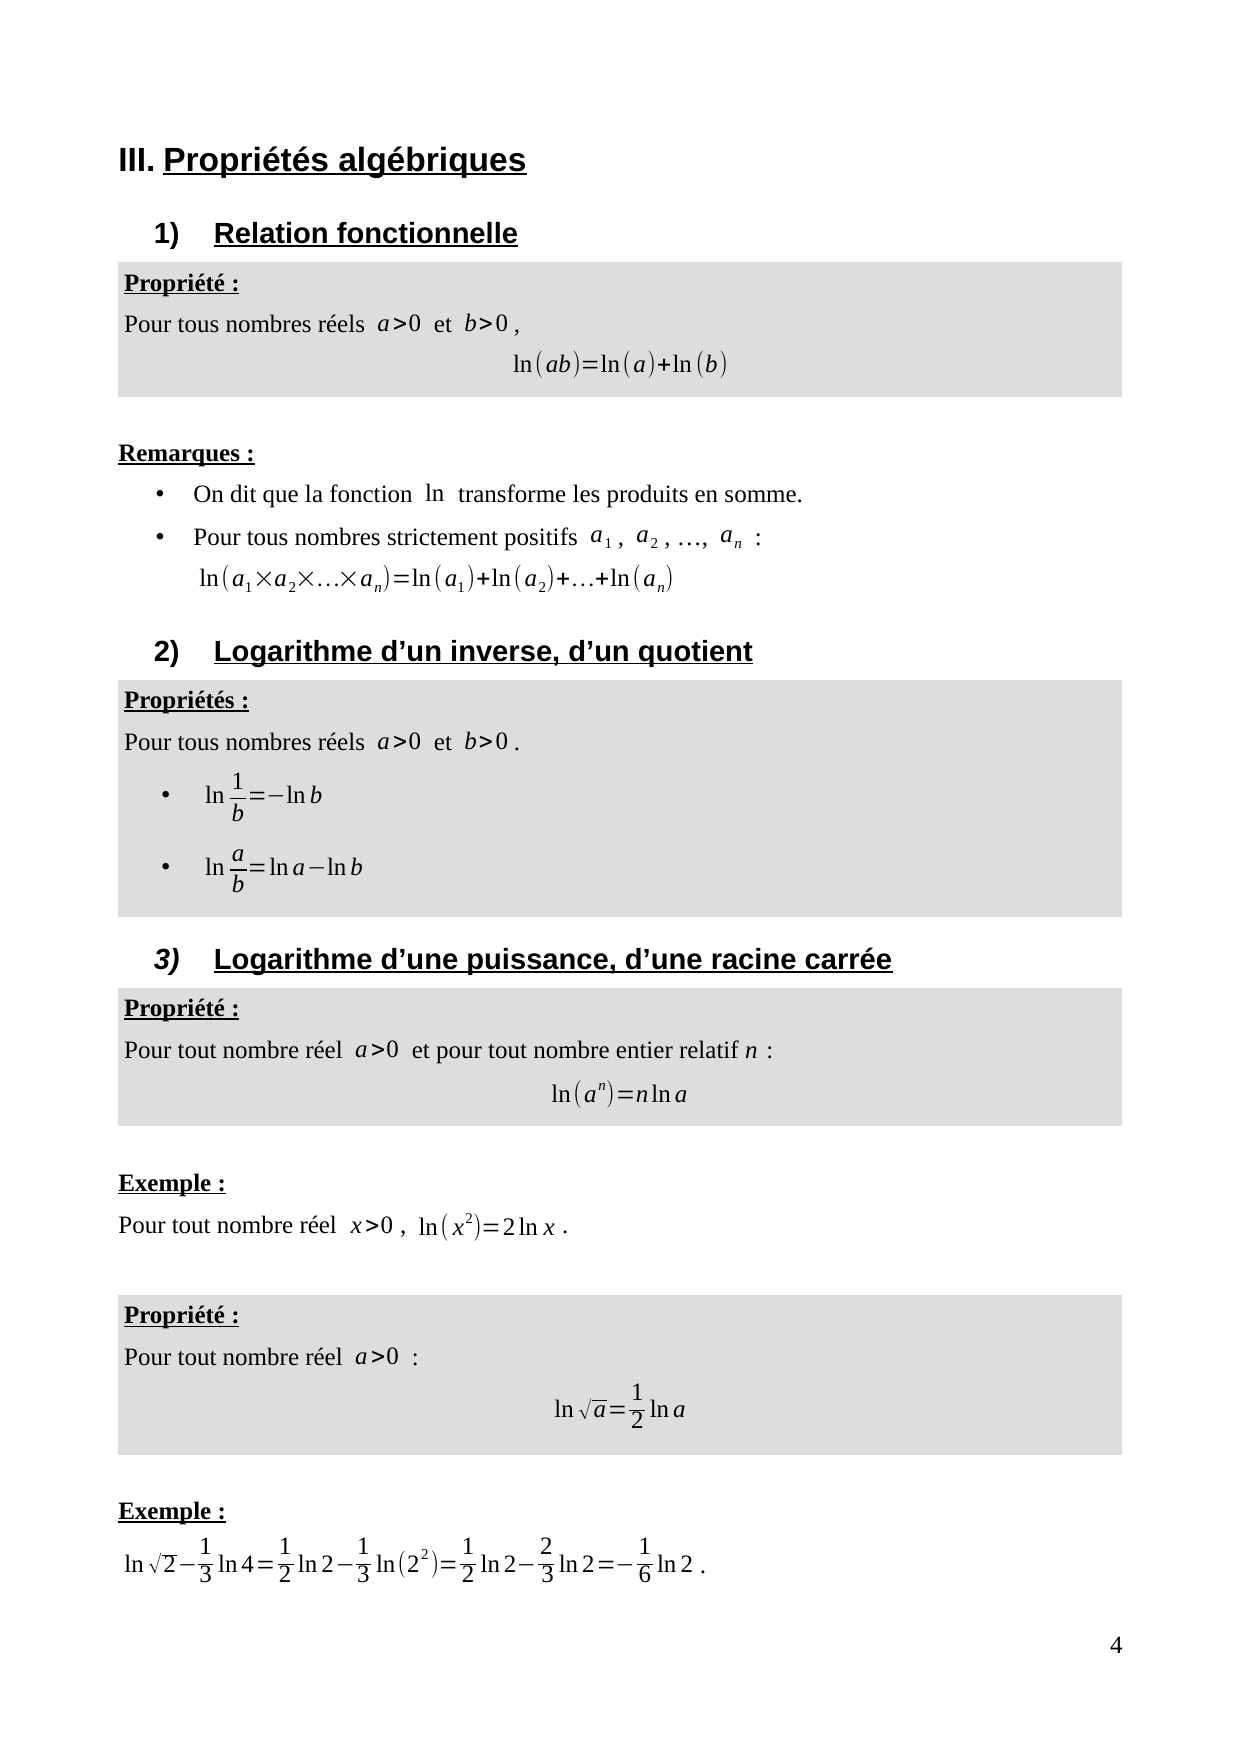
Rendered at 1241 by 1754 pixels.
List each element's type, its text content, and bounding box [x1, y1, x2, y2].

subtitle Logarithme d’un inverse, d’un quotient [153, 634, 1122, 667]
text Exemple : [118, 1168, 1122, 1196]
text Exemple : [118, 1496, 1122, 1525]
table_header Propriété : Pour tout nombre réel : [118, 1295, 1122, 1455]
text Pour tout nombre réel , . [118, 1209, 1122, 1241]
table_header Propriétés : Pour tous nombres réels et . [118, 680, 1122, 917]
list On dit que la fonction transforme les produits en somme. [156, 479, 1122, 508]
list Pour tous nombres strictement positifs , , …, : [156, 521, 1122, 552]
text . [118, 1537, 1122, 1591]
subtitle Propriétés algébriques [118, 140, 1122, 178]
table_header Propriété : Pour tous nombres réels et , [118, 262, 1122, 397]
table_header Propriété : Pour tout nombre réel et pour tout nombre entier relatif n : [118, 988, 1122, 1126]
subtitle Relation fonctionnelle [153, 216, 1122, 249]
text Remarques : [118, 438, 1122, 467]
subtitle Logarithme d’une puissance, d’une racine carrée [153, 942, 1122, 975]
